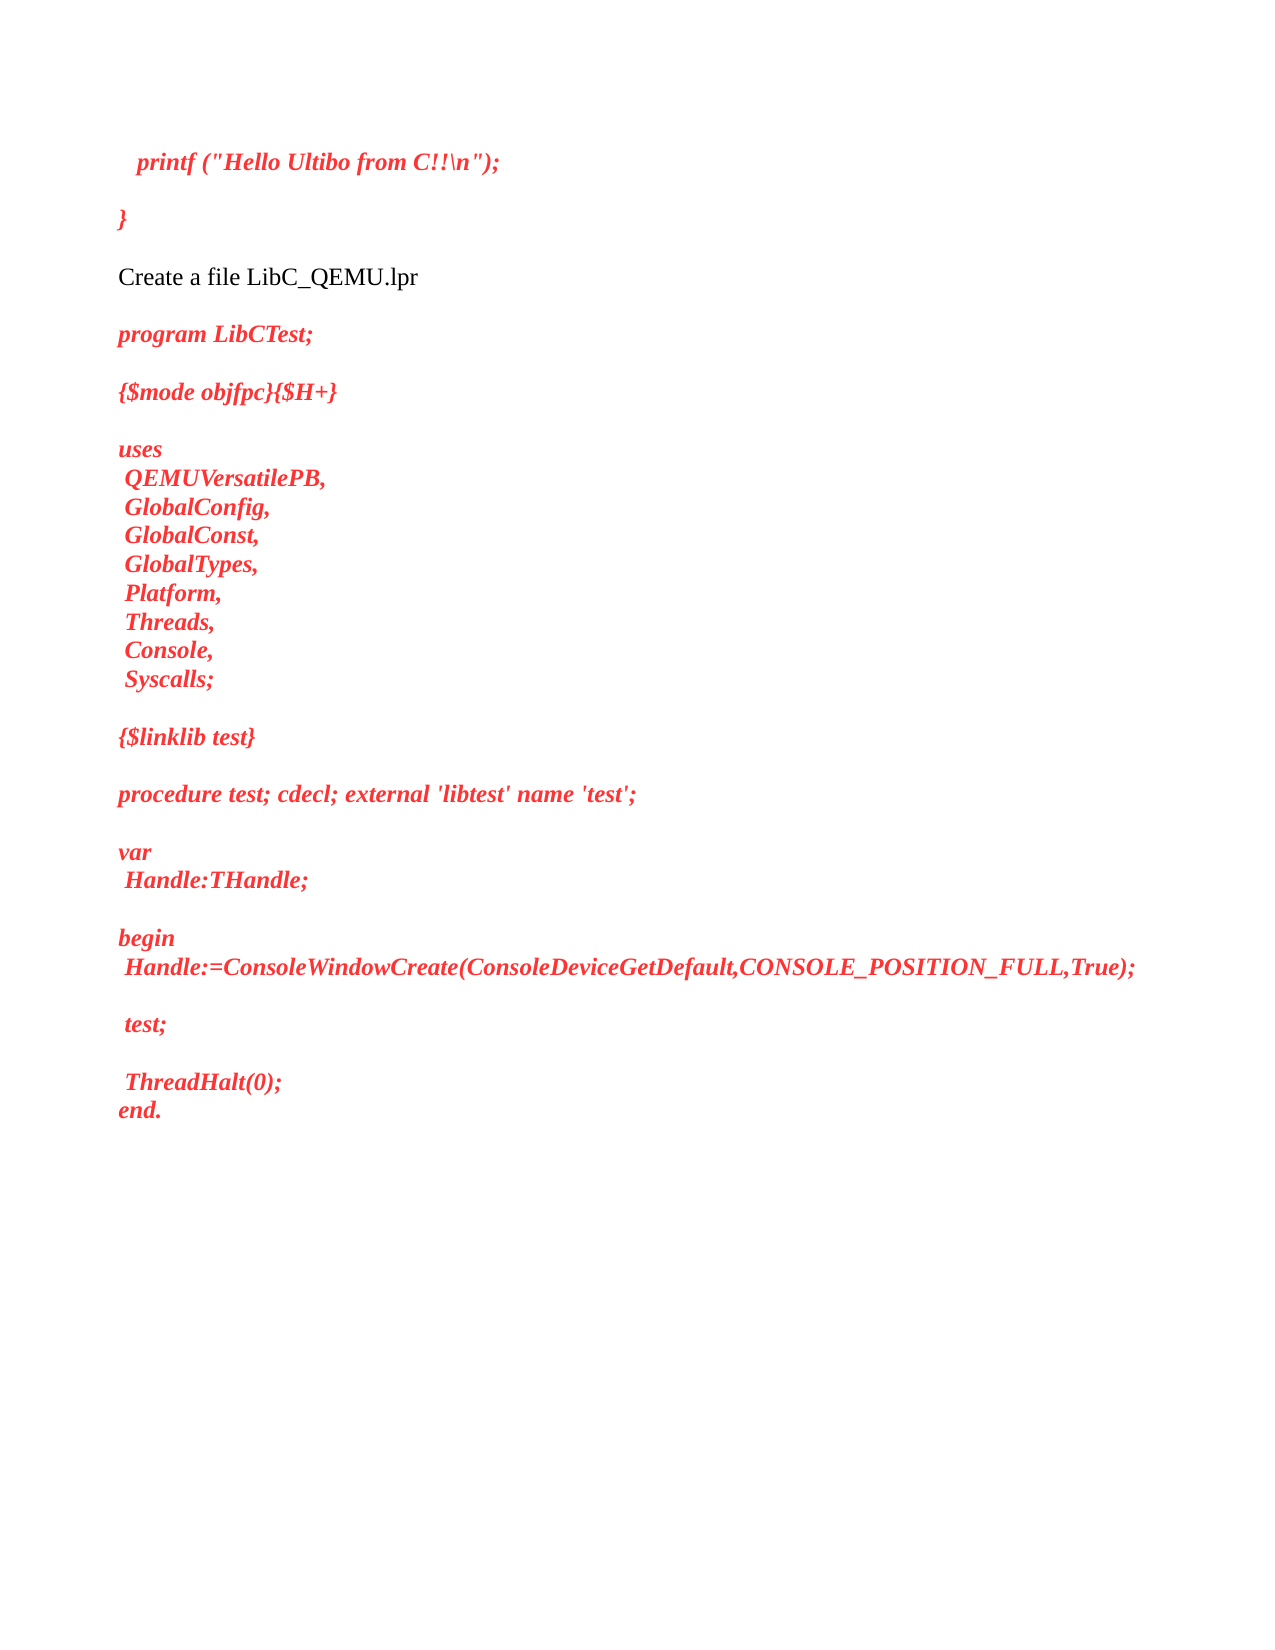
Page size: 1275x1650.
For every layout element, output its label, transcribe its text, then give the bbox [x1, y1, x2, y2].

text Handle:THandle; [118, 866, 1157, 894]
text GlobalConst, [118, 521, 1157, 549]
text {$mode objfpc}{$H+} [118, 377, 1157, 406]
text uses [118, 434, 1157, 463]
text procedure test; cdecl; external 'libtest' name 'test'; [118, 779, 1157, 808]
text Handle:=ConsoleWindowCreate(ConsoleDeviceGetDefault,CONSOLE_POSITION_FULL,True); [118, 952, 1157, 981]
text QEMUVersatilePB, [118, 463, 1157, 492]
text Platform, [118, 578, 1157, 607]
text Console, [118, 636, 1157, 664]
text ThreadHalt(0); [118, 1067, 1157, 1096]
text } [118, 204, 1157, 233]
text GlobalConfig, [118, 492, 1157, 521]
text Create a file LibC_QEMU.lpr [118, 262, 1157, 291]
text begin [118, 923, 1157, 952]
text end. [118, 1096, 1157, 1124]
text Syscalls; [118, 664, 1157, 693]
text test; [118, 1009, 1157, 1038]
text GlobalTypes, [118, 549, 1157, 578]
text program LibCTest; [118, 319, 1157, 348]
text var [118, 837, 1157, 866]
text {$linklib test} [118, 722, 1157, 751]
text Threads, [118, 607, 1157, 636]
text printf ("Hello Ultibo from C!!\n"); [118, 147, 1157, 176]
